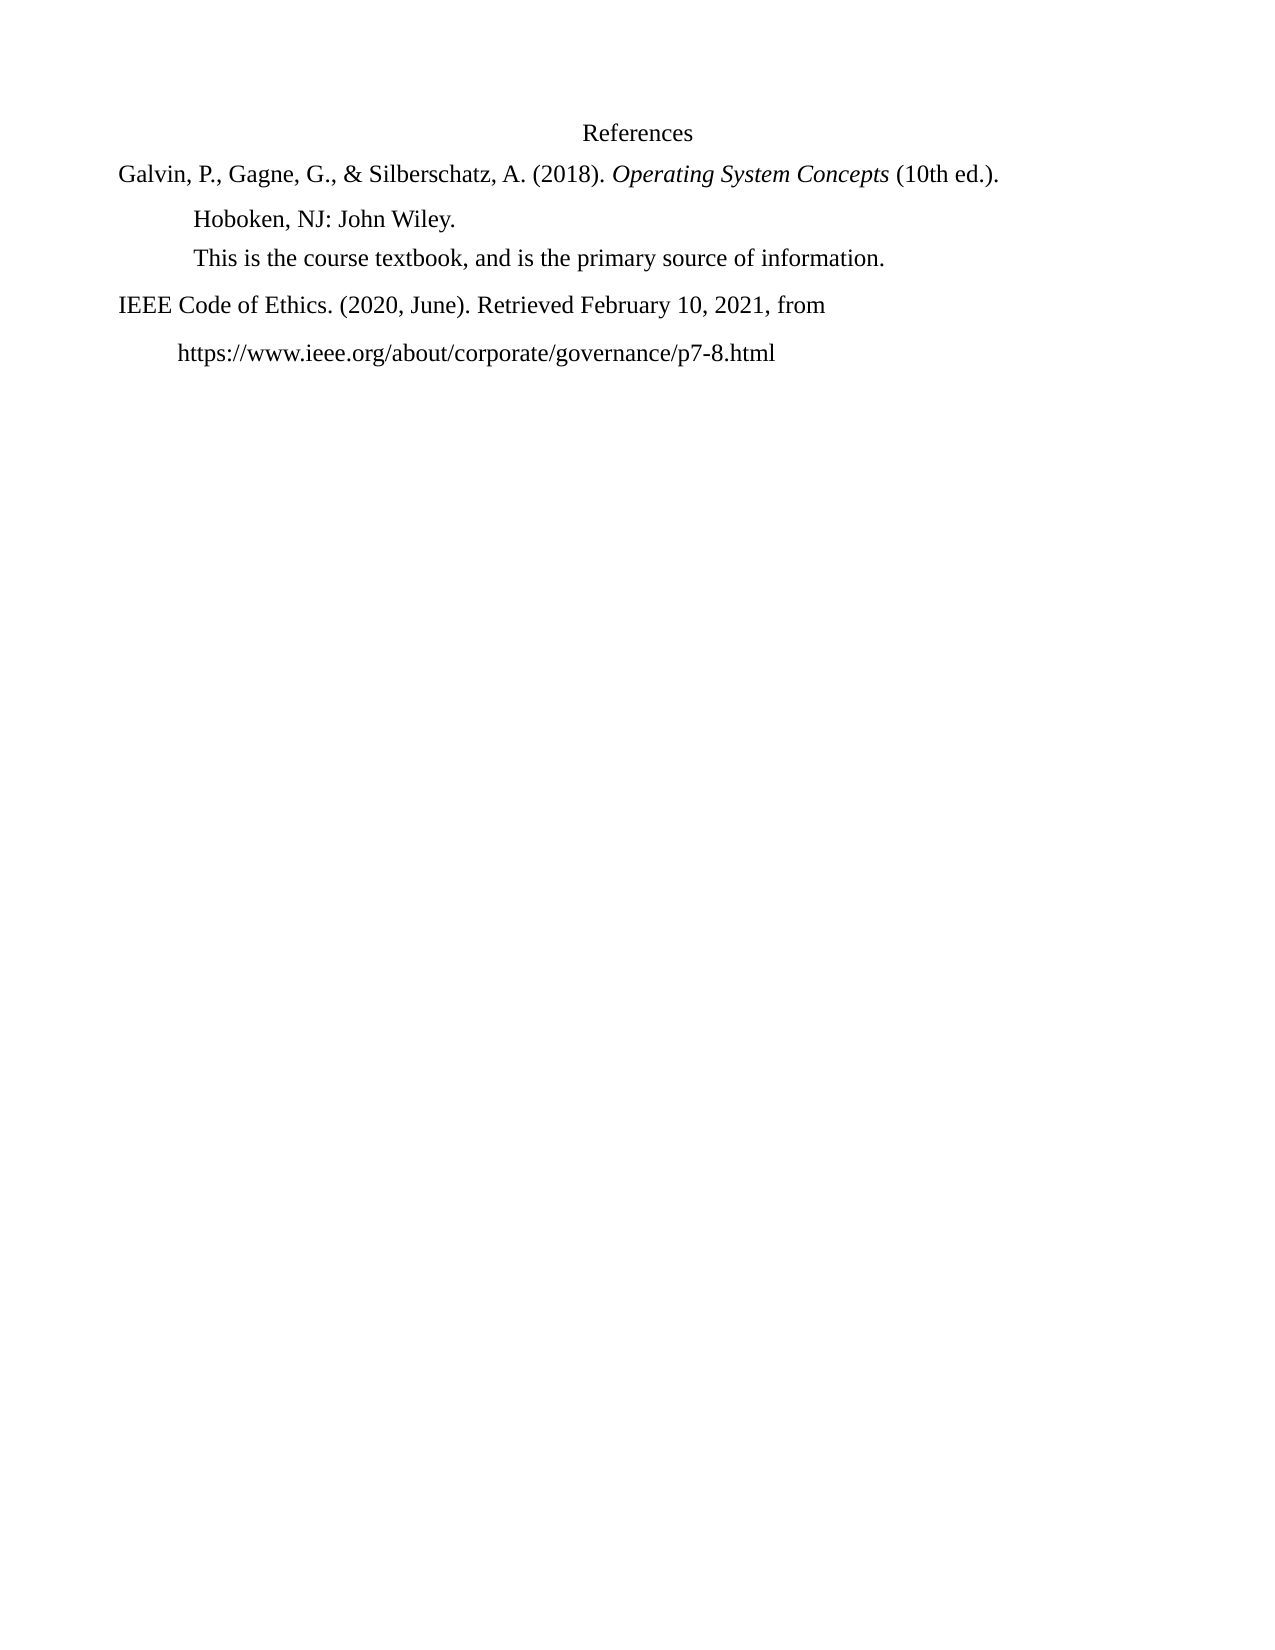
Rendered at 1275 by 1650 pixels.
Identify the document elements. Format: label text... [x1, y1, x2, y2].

text https://www.ieee.org/about/corporate/governance/p7-8.html [118, 338, 1157, 367]
text References [118, 118, 1157, 147]
text Hoboken, NJ: John Wiley. [118, 204, 1157, 232]
text This is the course textbook, and is the primary source of information. [118, 243, 1157, 271]
text IEEE Code of Ethics. (2020, June). Retrieved February 10, 2021, from [118, 290, 1157, 319]
text Galvin, P., Gagne, G., & Silberschatz, A. (2018). Operating System Concepts (10th ed.). [118, 159, 1157, 187]
